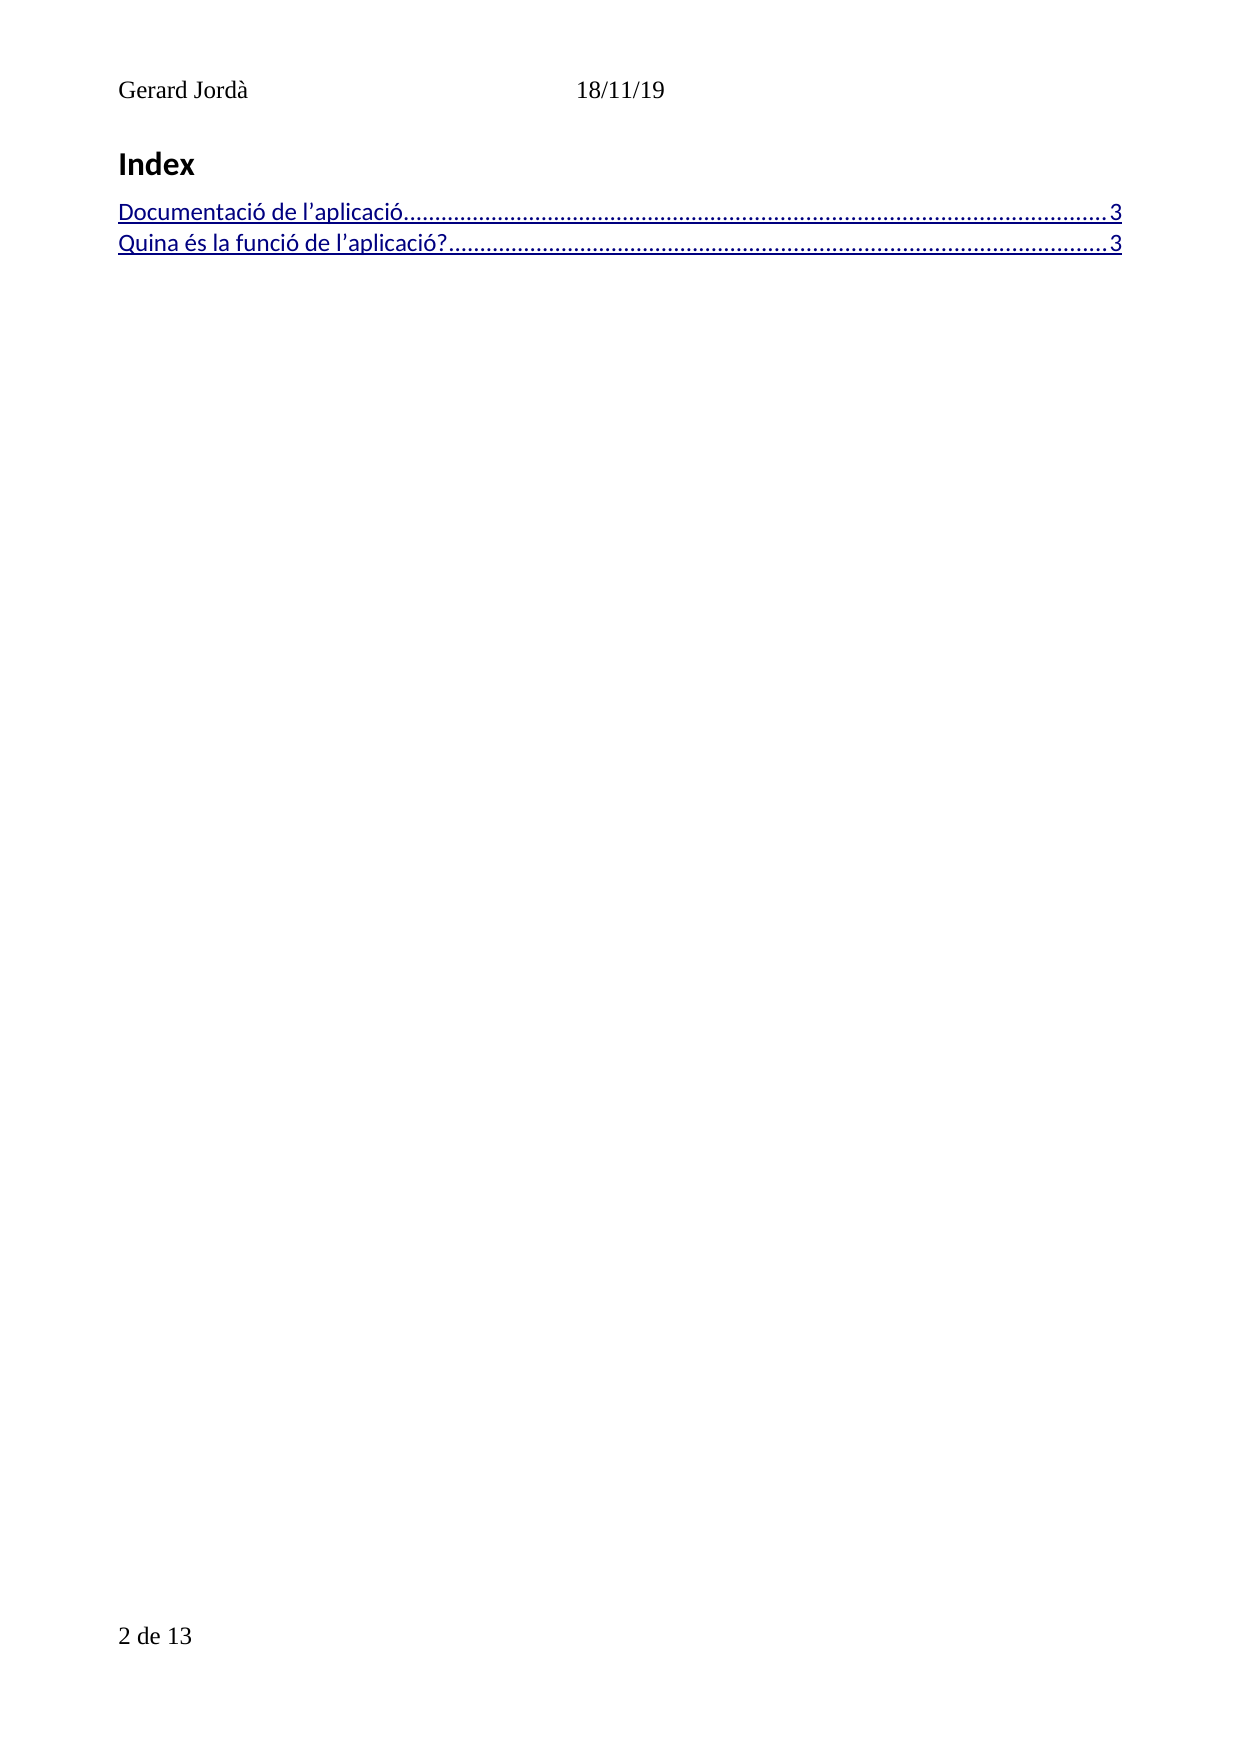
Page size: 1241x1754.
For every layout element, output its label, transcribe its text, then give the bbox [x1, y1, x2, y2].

text Quina és la funció de l’aplicació? 3 [118, 227, 1122, 253]
subtitle Index [118, 143, 1122, 184]
text Documentació de l’aplicació. 3 [118, 196, 1122, 222]
